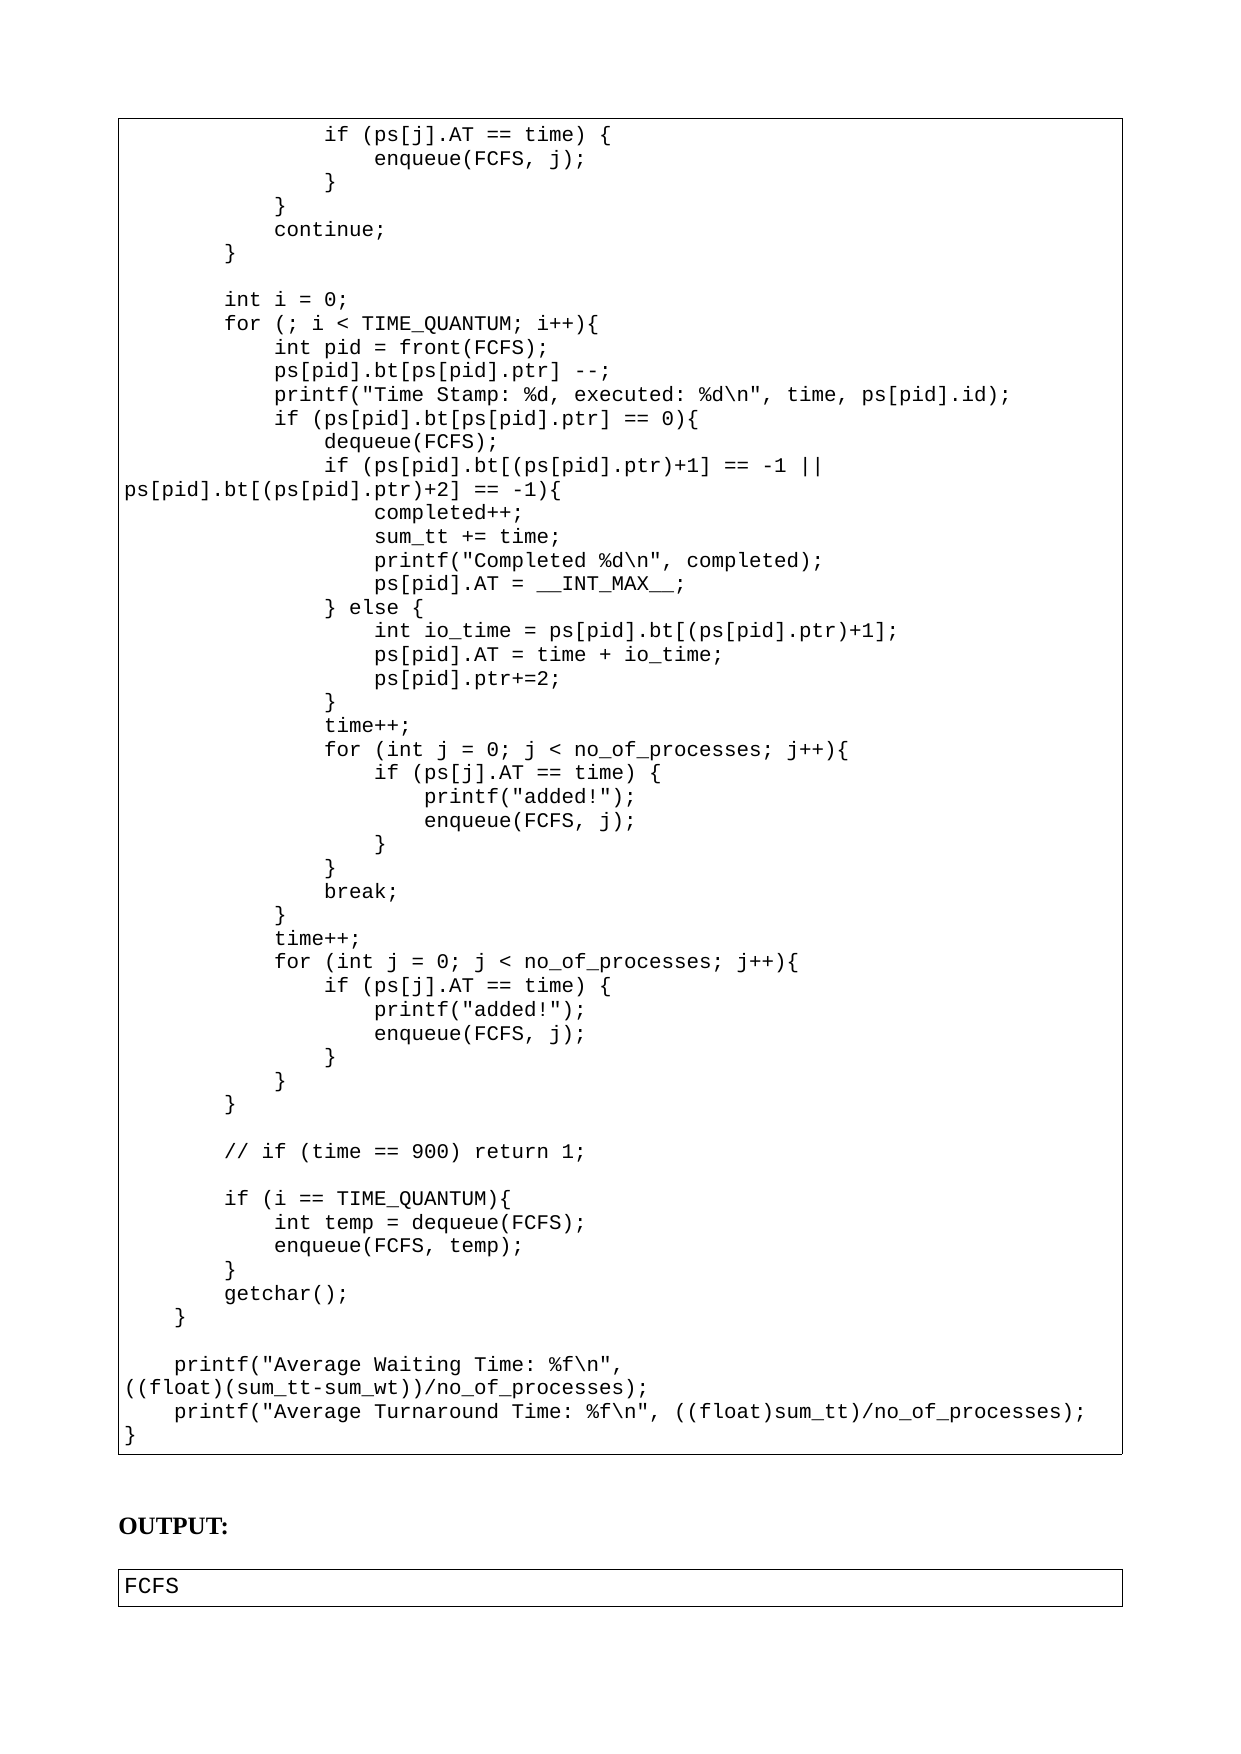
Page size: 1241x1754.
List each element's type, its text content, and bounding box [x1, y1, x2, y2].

table_cell if (ps[j].AT == time) { enqueue(FCFS, j); } } continue; } int i = 0; for (; i < TIME_QUANTUM; i++){ int pid = front(FCFS); ps[pid].bt[ps[pid].ptr] --; printf("Time Stamp: %d, executed: %d\n", time, ps[pid].id); if (ps[pid].bt[ps[pid].ptr] == 0){ dequeue(FCFS); if (ps[pid].bt[(ps[pid].ptr)+1] == -1 || ps[pid].bt[(ps[pid].ptr)+2] == -1){ completed++; sum_tt += time; printf("Completed %d\n", completed); ps[pid].AT = __INT_MAX__; } else { int io_time = ps[pid].bt[(ps[pid].ptr)+1]; ps[pid].AT = time + io_time; ps[pid].ptr+=2; } time++; for (int j = 0; j < no_of_processes; j++){ if (ps[j].AT == time) { printf("added!"); enqueue(FCFS, j); } } break; } time++; for (int j = 0; j < no_of_processes; j++){ if (ps[j].AT == time) { printf("added!"); enqueue(FCFS, j); } } } // if (time == 900) return 1; if (i == TIME_QUANTUM){ int temp = dequeue(FCFS); enqueue(FCFS, temp); } getchar(); } printf("Average Waiting Time: %f\n", ((float)(sum_tt-sum_wt))/no_of_processes); printf("Average Turnaround Time: %f\n", ((float)sum_tt)/no_of_processes); } [119, 119, 1122, 1454]
text OUTPUT: [118, 1511, 1122, 1540]
table_header FCFS [119, 1570, 1122, 1606]
